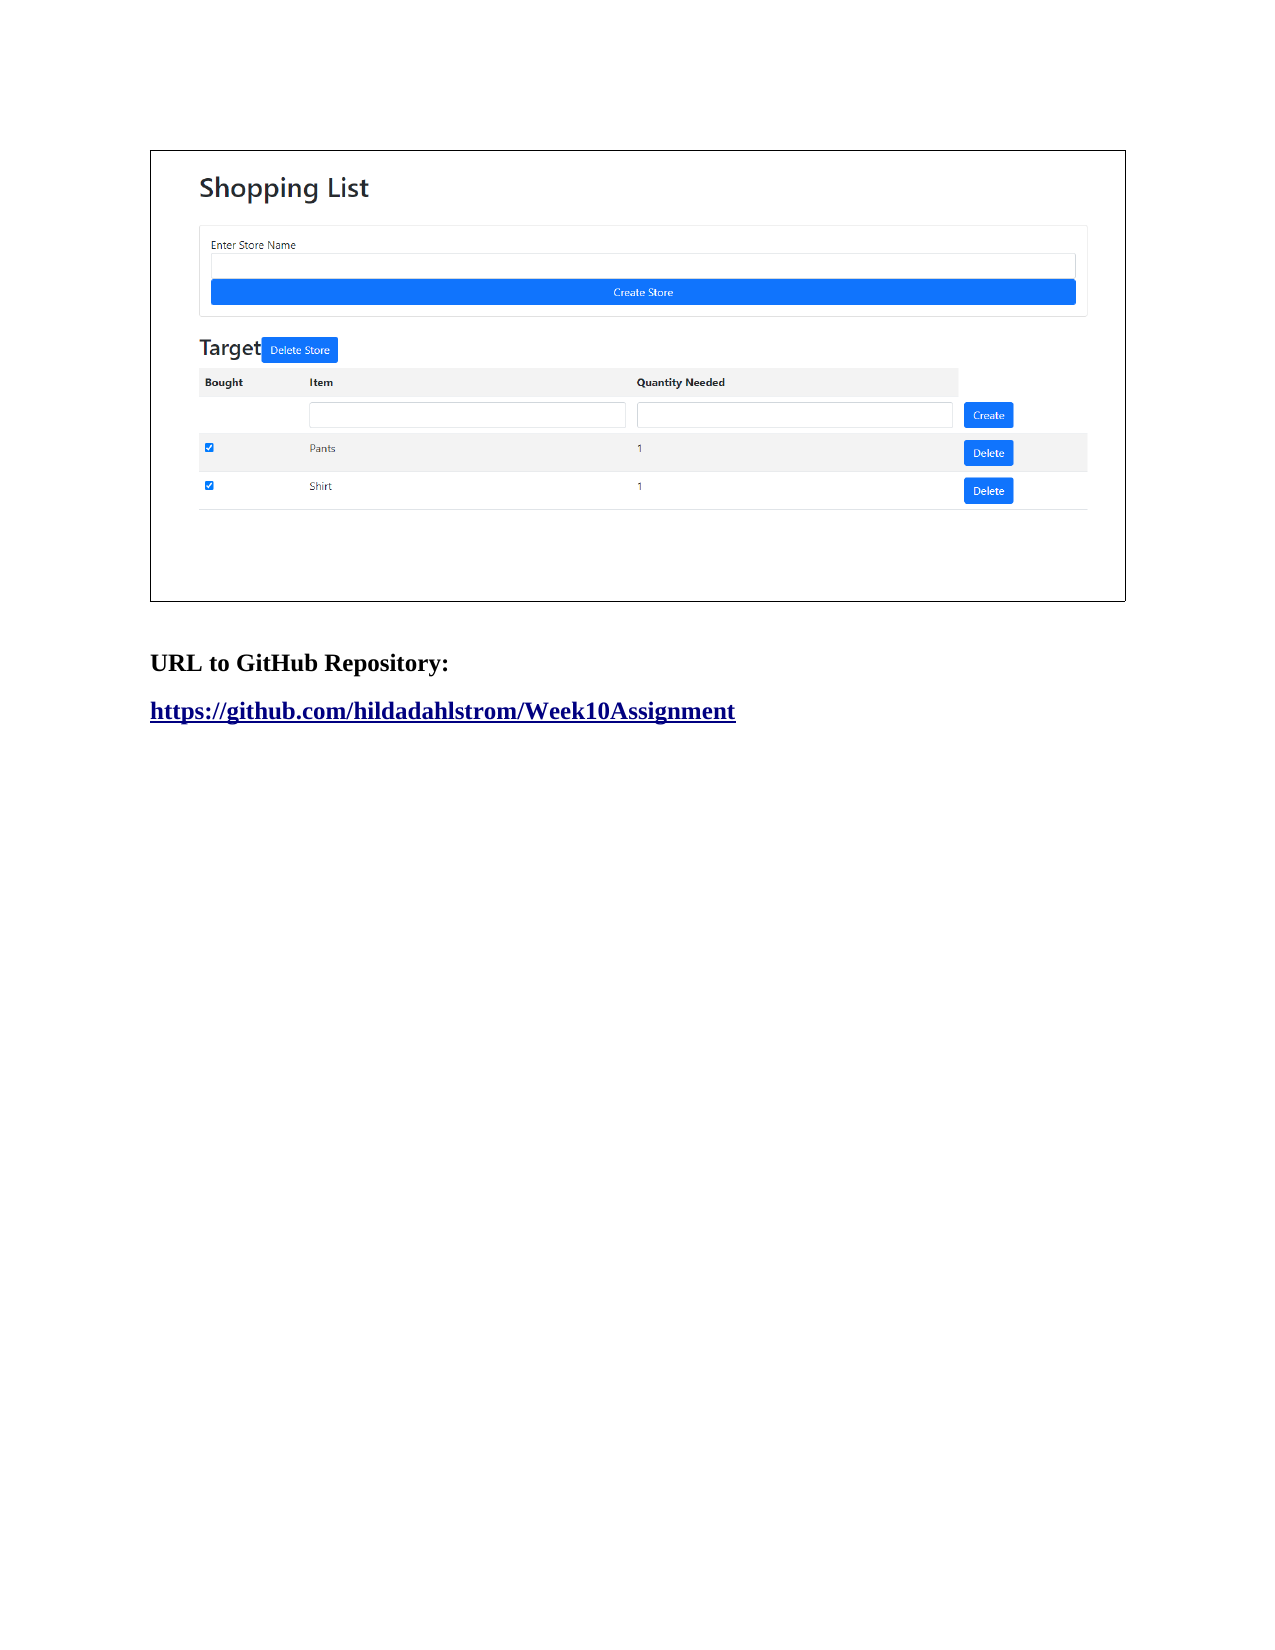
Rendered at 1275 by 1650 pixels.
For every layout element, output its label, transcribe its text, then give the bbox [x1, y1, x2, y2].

text https://github.com/hildadahlstrom/Week10Assignment [150, 696, 1125, 725]
text URL to GitHub Repository: [150, 648, 1125, 677]
table_cell [151, 151, 1125, 601]
picture [155, 155, 1120, 548]
